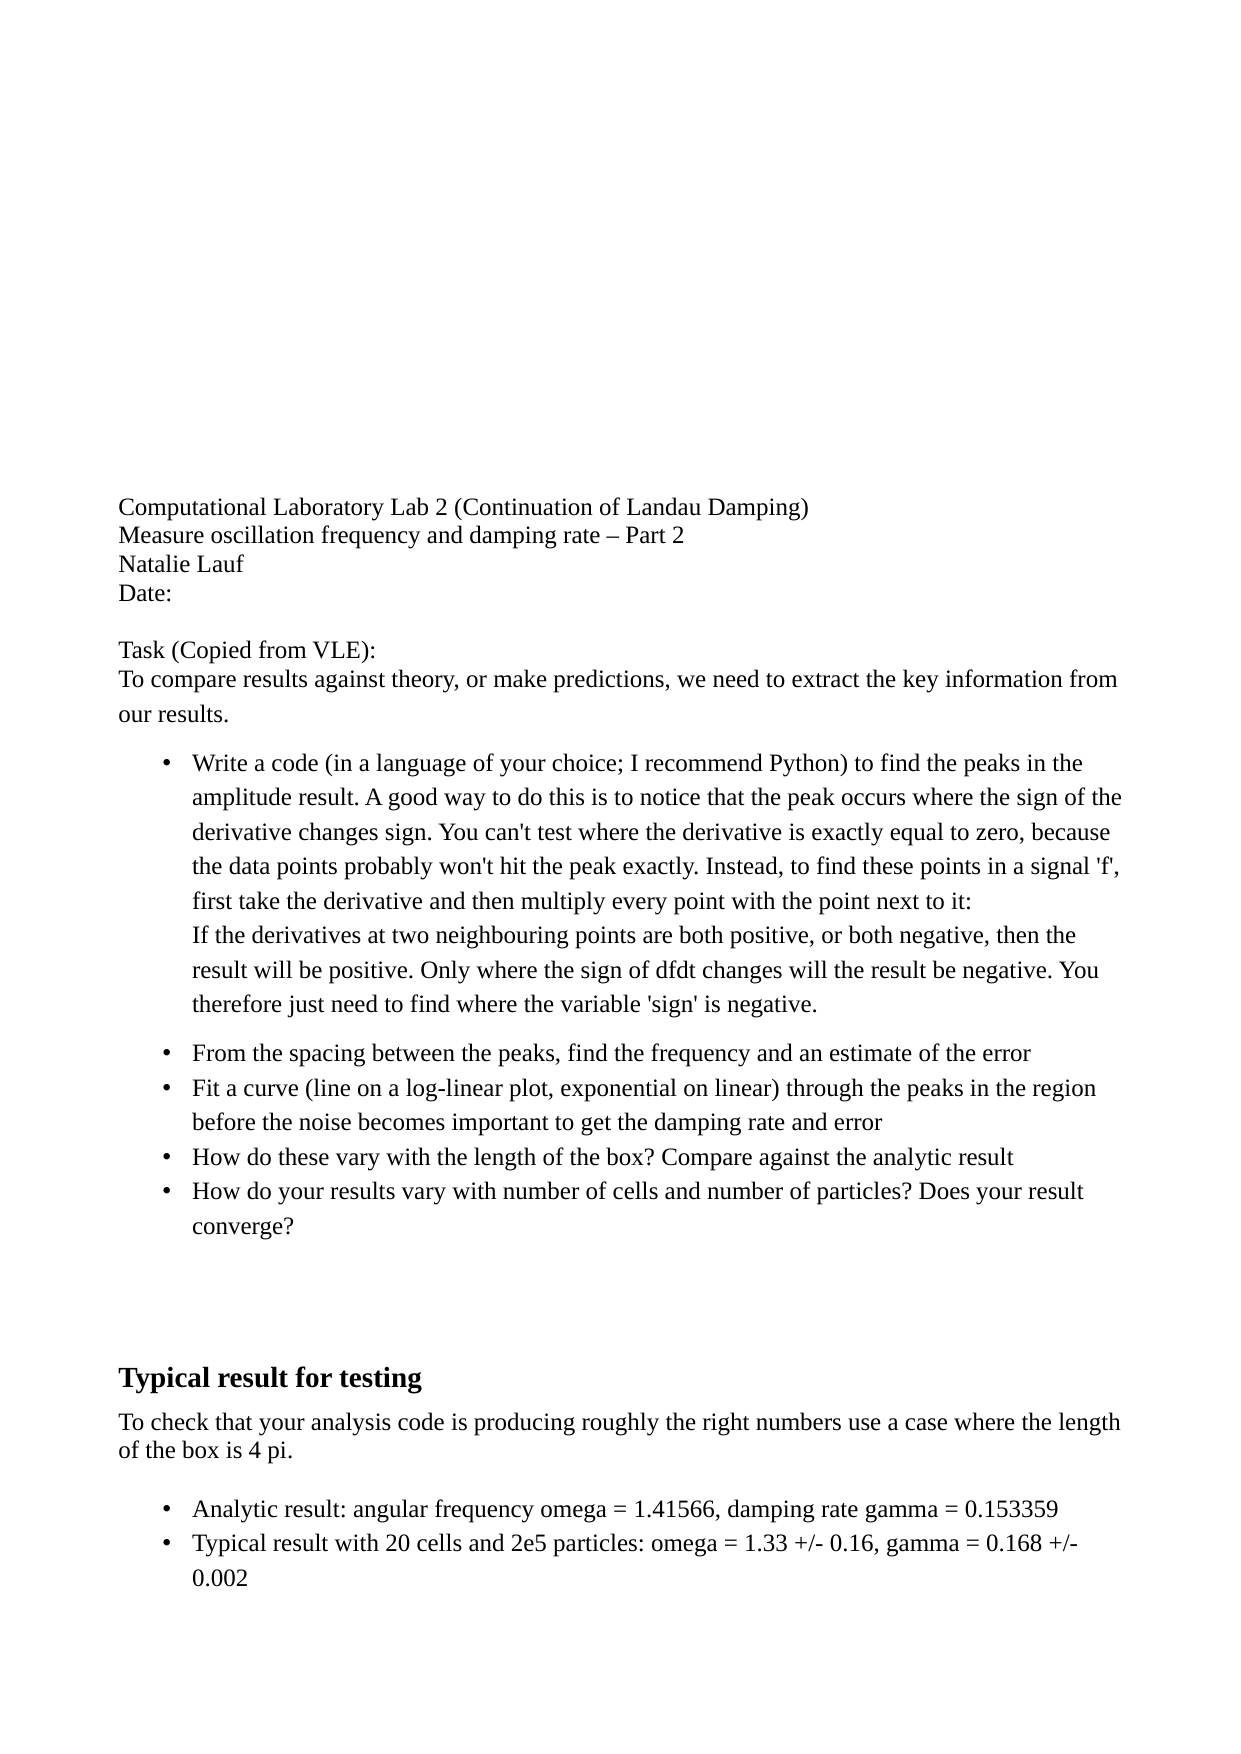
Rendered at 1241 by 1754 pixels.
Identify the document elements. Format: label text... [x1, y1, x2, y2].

list Fit a curve (line on a log-linear plot, exponential on linear) through the peaks in the region before the noise becomes important to get the damping rate and error [162, 1073, 1122, 1136]
list How do your results vary with number of cells and number of particles? Does your result converge? [162, 1176, 1122, 1239]
text Measure oscillation frequency and damping rate – Part 2 [118, 521, 1122, 549]
list Write a code (in a language of your choice; I recommend Python) to find the peaks in the amplitude result. A good way to do this is to notice that the peak occurs where the sign of the derivative changes sign. You can't test where the derivative is exactly equal to zero, because the data points probably won't hit the peak exactly. Instead, to find these points in a signal 'f', first take the derivative and then multiply every point with the point next to it: If the derivatives at two neighbouring points are both positive, or both negative, then the result will be positive. Only where the sign of dfdt changes will the result be negative. You therefore just need to find where the variable 'sign' is negative. [162, 748, 1122, 1018]
text Computational Laboratory Lab 2 (Continuation of Landau Damping) [118, 492, 1122, 521]
list Typical result with 20 cells and 2e5 particles: omega = 1.33 +/- 0.16, gamma = 0.168 +/- 0.002 [162, 1528, 1122, 1591]
text Date: [118, 578, 1122, 607]
text To compare results against theory, or make predictions, we need to extract the key information from our results. [118, 664, 1122, 728]
text Natalie Lauf [118, 549, 1122, 578]
list Analytic result: angular frequency omega = 1.41566, damping rate gamma = 0.153359 [162, 1494, 1122, 1522]
list How do these vary with the length of the box? Compare against the analytic result [162, 1142, 1122, 1171]
text Task (Copied from VLE): [118, 636, 1122, 664]
subtitle Typical result for testing [118, 1361, 1122, 1394]
text To check that your analysis code is producing roughly the right numbers use a case where the length of the box is 4 pi. [118, 1407, 1122, 1464]
list From the spacing between the peaks, find the frequency and an estimate of the error [162, 1038, 1122, 1067]
